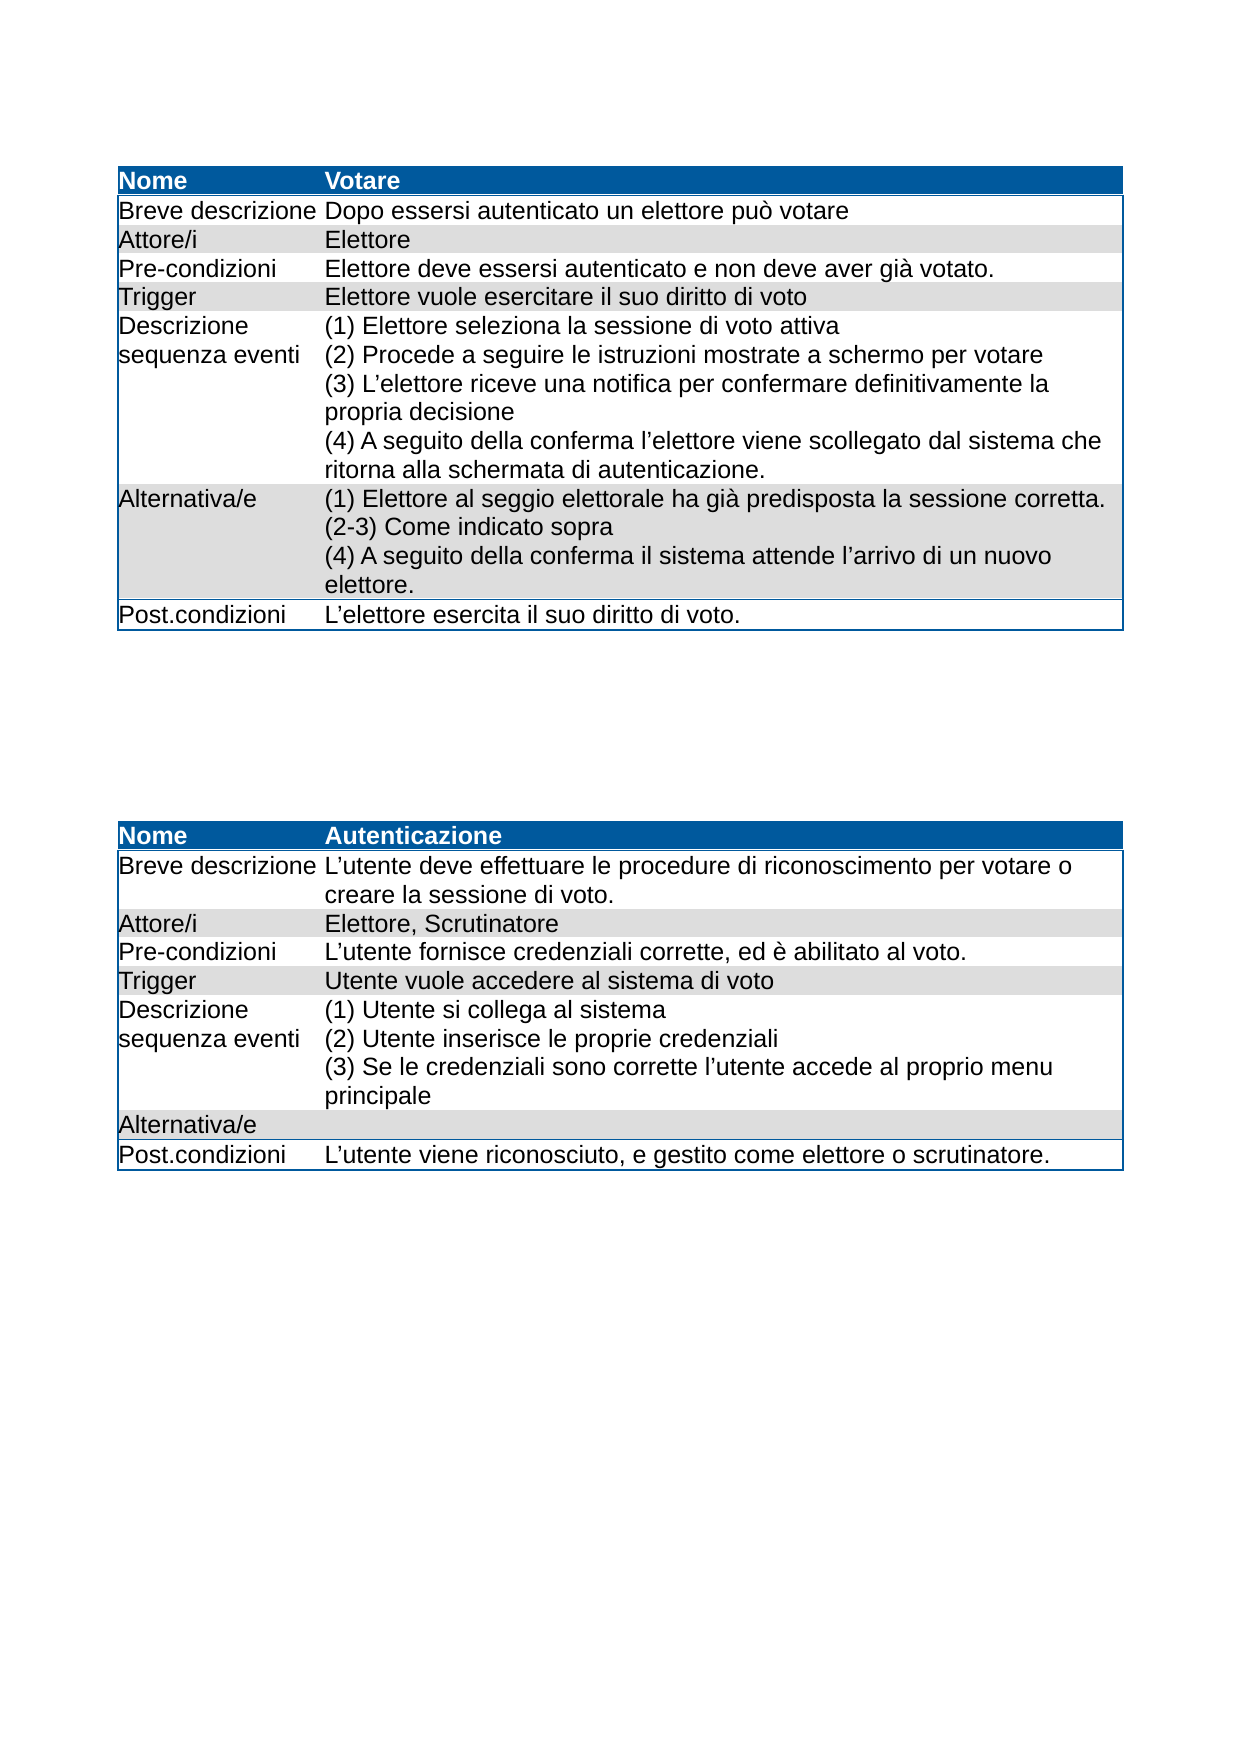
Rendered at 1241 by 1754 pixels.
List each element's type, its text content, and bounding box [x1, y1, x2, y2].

table_cell (1) Elettore al seggio elettorale ha già predisposta la sessione corretta. (2-3) Come indicato sopra (4) A seguito della conferma il sistema attende l’arrivo di un nuovo elettore. [324, 484, 1122, 598]
table_cell Breve descrizione [119, 851, 324, 909]
table_cell Dopo essersi autenticato un elettore può votare [324, 196, 1122, 225]
table_cell Trigger [119, 966, 324, 995]
table_cell Attore/i [119, 909, 324, 937]
table_cell Trigger [119, 282, 324, 311]
table_cell L’utente deve effettuare le procedure di riconoscimento per votare o creare la sessione di voto. [324, 851, 1122, 909]
table_cell Elettore [324, 225, 1122, 253]
table_header Votare [324, 166, 1123, 194]
table_cell Post.condizioni [119, 600, 324, 629]
table_header Nome [118, 166, 324, 194]
table_cell Elettore vuole esercitare il suo diritto di voto [324, 282, 1122, 311]
table_header Autenticazione [324, 821, 1123, 849]
table_cell Attore/i [119, 225, 324, 253]
table_cell Breve descrizione [119, 196, 324, 225]
table_cell Descrizione sequenza eventi [119, 995, 324, 1110]
table_cell (1) Utente si collega al sistema (2) Utente inserisce le proprie credenziali (3) Se le credenziali sono corrette l’utente accede al proprio menu principale [324, 995, 1122, 1110]
table_cell Elettore deve essersi autenticato e non deve aver già votato. [324, 254, 1122, 282]
table_cell [324, 1110, 1122, 1139]
table_cell Descrizione sequenza eventi [119, 311, 324, 483]
table_cell Utente vuole accedere al sistema di voto [324, 966, 1122, 995]
table_cell Alternativa/e [119, 1110, 324, 1139]
table_cell Pre-condizioni [119, 254, 324, 282]
table_cell L’utente fornisce credenziali corrette, ed è abilitato al voto. [324, 938, 1122, 966]
table_header Nome [118, 821, 324, 849]
table_cell Pre-condizioni [119, 938, 324, 966]
table_cell Post.condizioni [119, 1140, 324, 1169]
table_cell Elettore, Scrutinatore [324, 909, 1122, 937]
table_cell Alternativa/e [119, 484, 324, 598]
table_cell (1) Elettore seleziona la sessione di voto attiva (2) Procede a seguire le istruzioni mostrate a schermo per votare (3) L’elettore riceve una notifica per confermare definitivamente la propria decisione (4) A seguito della conferma l’elettore viene scollegato dal sistema che ritorna alla schermata di autenticazione. [324, 311, 1122, 483]
table_cell L’elettore esercita il suo diritto di voto. [324, 600, 1122, 629]
table_cell L’utente viene riconosciuto, e gestito come elettore o scrutinatore. [324, 1140, 1122, 1169]
